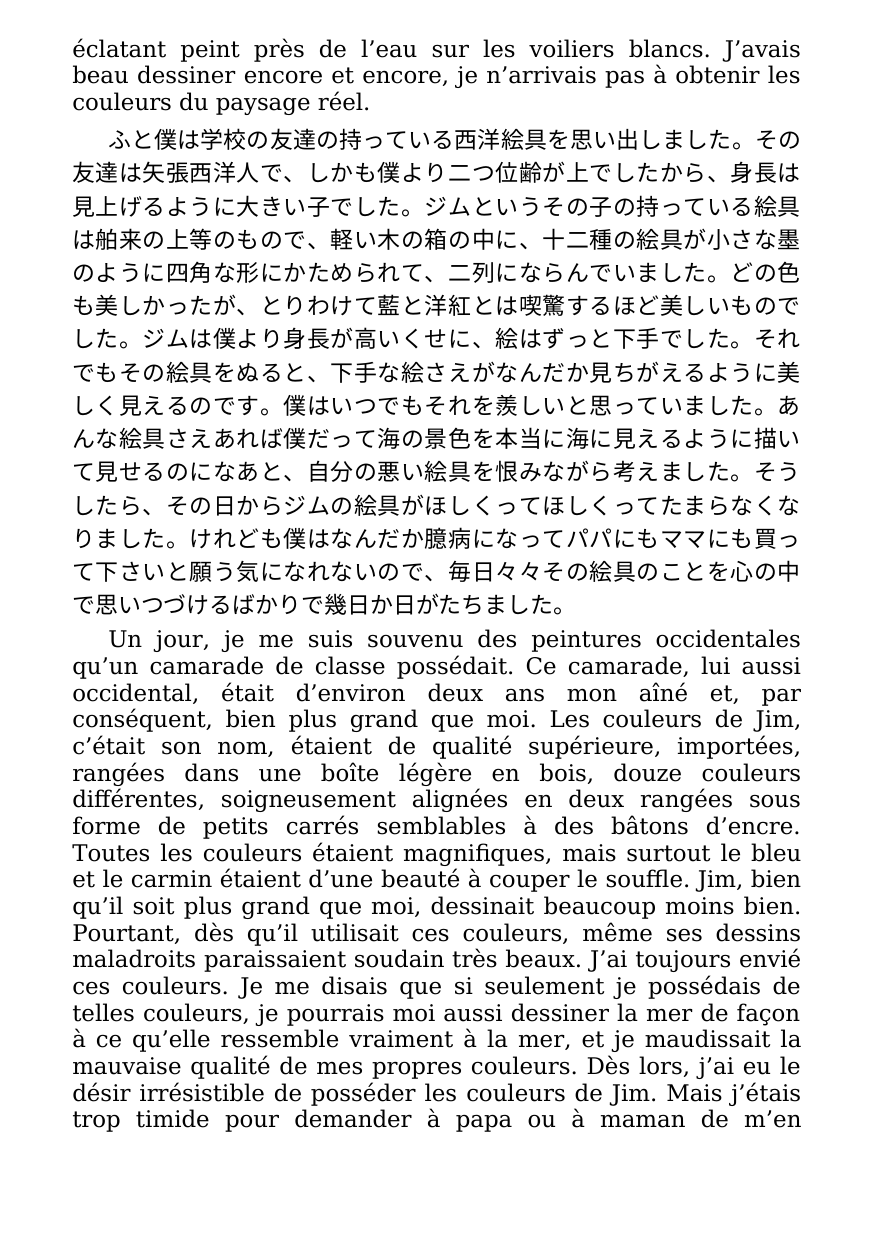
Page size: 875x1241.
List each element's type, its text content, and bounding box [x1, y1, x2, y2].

text ふと僕は学校の友達の持っている西洋絵具を思い出しました。その友達は矢張西洋人で、しかも僕より二つ位齢が上でしたから、身長は見上げるように大きい子でした。ジムというその子の持っている絵具は舶来の上等のもので、軽い木の箱の中に、十二種の絵具が小さな墨のように四角な形にかためられて、二列にならんでいました。どの色も美しかったが、とりわけて藍と洋紅とは喫驚するほど美しいものでした。ジムは僕より身長が高いくせに、絵はずっと下手でした。それでもその絵具をぬると、下手な絵さえがなんだか見ちがえるように美しく見えるのです。僕はいつでもそれを羨しいと思っていました。あんな絵具さえあれば僕だって海の景色を本当に海に見えるように描いて見せるのになあと、自分の悪い絵具を恨みながら考えました。そうしたら、その日からジムの絵具がほしくってほしくってたまらなくなりました。けれども僕はなんだか臆病になってパパにもママにも買って下さいと願う気になれないので、毎日々々その絵具のことを心の中で思いつづけるばかりで幾日か日がたちました。 [72, 122, 802, 620]
text éclatant peint près de l’eau sur les voiliers blancs. J’avais beau dessiner encore et encore, je n’arrivais pas à obtenir les couleurs du paysage réel. [72, 36, 802, 116]
text Un jour, je me suis souvenu des peintures occidentales qu’un camarade de classe possédait. Ce camarade, lui aussi occidental, était d’environ deux ans mon aîné et, par conséquent, bien plus grand que moi. Les couleurs de Jim, c’était son nom, étaient de qualité supérieure, importées, rangées dans une boîte légère en bois, douze couleurs différentes, soigneusement alignées en deux rangées sous forme de petits carrés semblables à des bâtons d’encre. Toutes les couleurs étaient magnifiques, mais surtout le bleu et le carmin étaient d’une beauté à couper le souffle. Jim, bien qu’il soit plus grand que moi, dessinait beaucoup moins bien. Pourtant, dès qu’il utilisait ces couleurs, même ses dessins maladroits paraissaient soudain très beaux. J’ai toujours envié ces couleurs. Je me disais que si seulement je possédais de telles couleurs, je pourrais moi aussi dessiner la mer de façon à ce qu’elle ressemble vraiment à la mer, et je maudissait la mauvaise qualité de mes propres couleurs. Dès lors, j’ai eu le désir irrésistible de posséder les couleurs de Jim. Mais j’étais trop timide pour demander à papa ou à maman de m’en [72, 626, 802, 1133]
